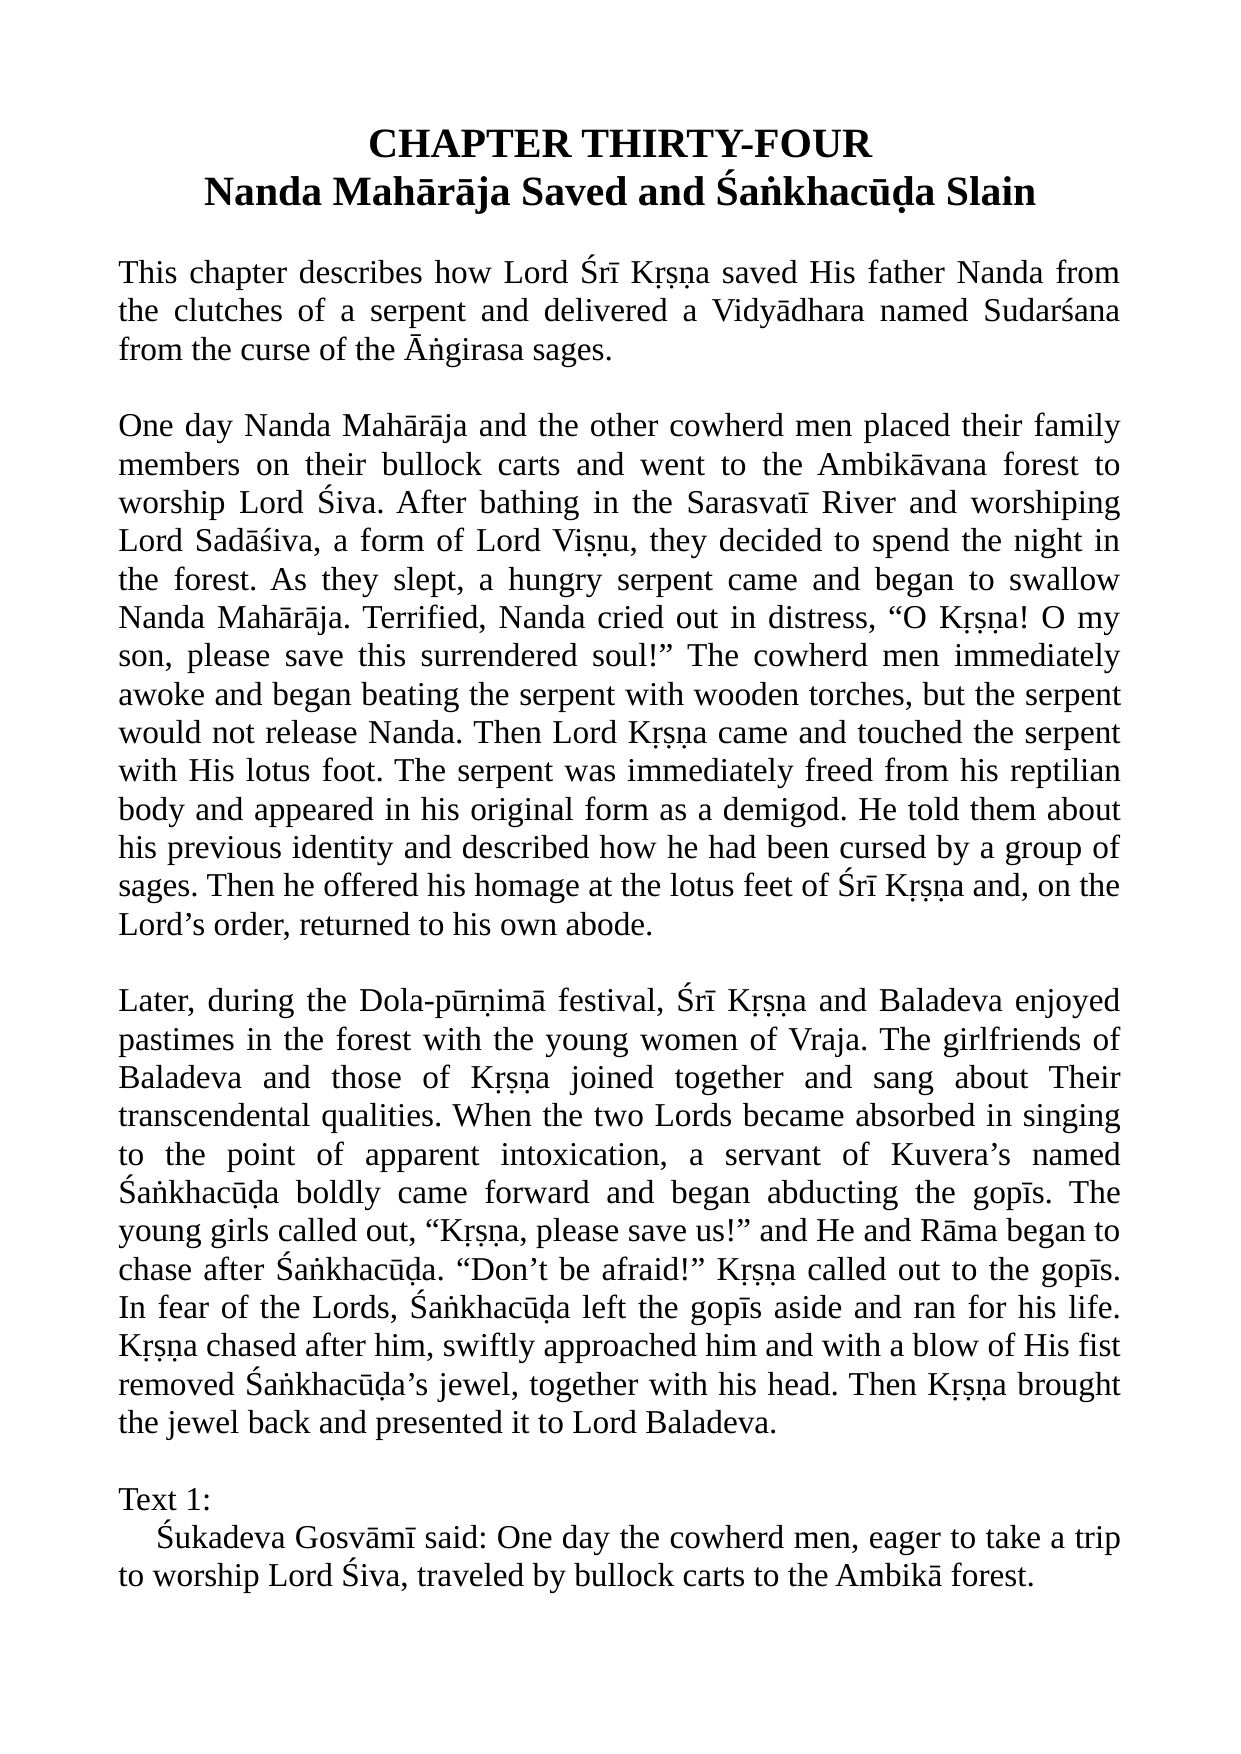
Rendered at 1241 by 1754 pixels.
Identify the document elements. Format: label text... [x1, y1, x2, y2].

text This chapter describes how Lord Śrī Kṛṣṇa saved His father Nanda from the clutches of a serpent and delivered a Vidyādhara named Sudarśana from the curse of the Āṅgirasa sages. [118, 252, 1122, 367]
text CHAPTER THIRTY-FOUR [118, 118, 1122, 166]
text One day Nanda Mahārāja and the other cowherd men placed their family members on their bullock carts and went to the Ambikāvana forest to worship Lord Śiva. After bathing in the Sarasvatī River and worshiping Lord Sadāśiva, a form of Lord Viṣṇu, they decided to spend the night in the forest. As they slept, a hungry serpent came and began to swallow Nanda Mahārāja. Terrified, Nanda cried out in distress, “O Kṛṣṇa! O my son, please save this surrendered soul!” The cowherd men immediately awoke and began beating the serpent with wooden torches, but the serpent would not release Nanda. Then Lord Kṛṣṇa came and touched the serpent with His lotus foot. The serpent was immediately freed from his reptilian body and appeared in his original form as a demigod. He told them about his previous identity and described how he had been cursed by a group of sages. Then he offered his homage at the lotus feet of Śrī Kṛṣṇa and, on the Lord’s order, returned to his own abode. [118, 406, 1122, 942]
text Later, during the Dola-pūrṇimā festival, Śrī Kṛṣṇa and Baladeva enjoyed pastimes in the forest with the young women of Vraja. The girlfriends of Baladeva and those of Kṛṣṇa joined together and sang about Their transcendental qualities. When the two Lords became absorbed in singing to the point of apparent intoxication, a servant of Kuvera’s named Śaṅkhacūḍa boldly came forward and began abducting the gopīs. The young girls called out, “Kṛṣṇa, please save us!” and He and Rāma began to chase after Śaṅkhacūḍa. “Don’t be afraid!” Kṛṣṇa called out to the gopīs. In fear of the Lords, Śaṅkhacūḍa left the gopīs aside and ran for his life. Kṛṣṇa chased after him, swiftly approached him and with a blow of His fist removed Śaṅkhacūḍa’s jewel, together with his head. Then Kṛṣṇa brought the jewel back and presented it to Lord Baladeva. [118, 981, 1122, 1441]
text Text 1: [118, 1479, 1122, 1517]
text Nanda Mahārāja Saved and Śaṅkhacūḍa Slain [118, 166, 1122, 214]
text Śukadeva Gosvāmī said: One day the cowherd men, eager to take a trip to worship Lord Śiva, traveled by bullock carts to the Ambikā forest. [118, 1517, 1122, 1594]
